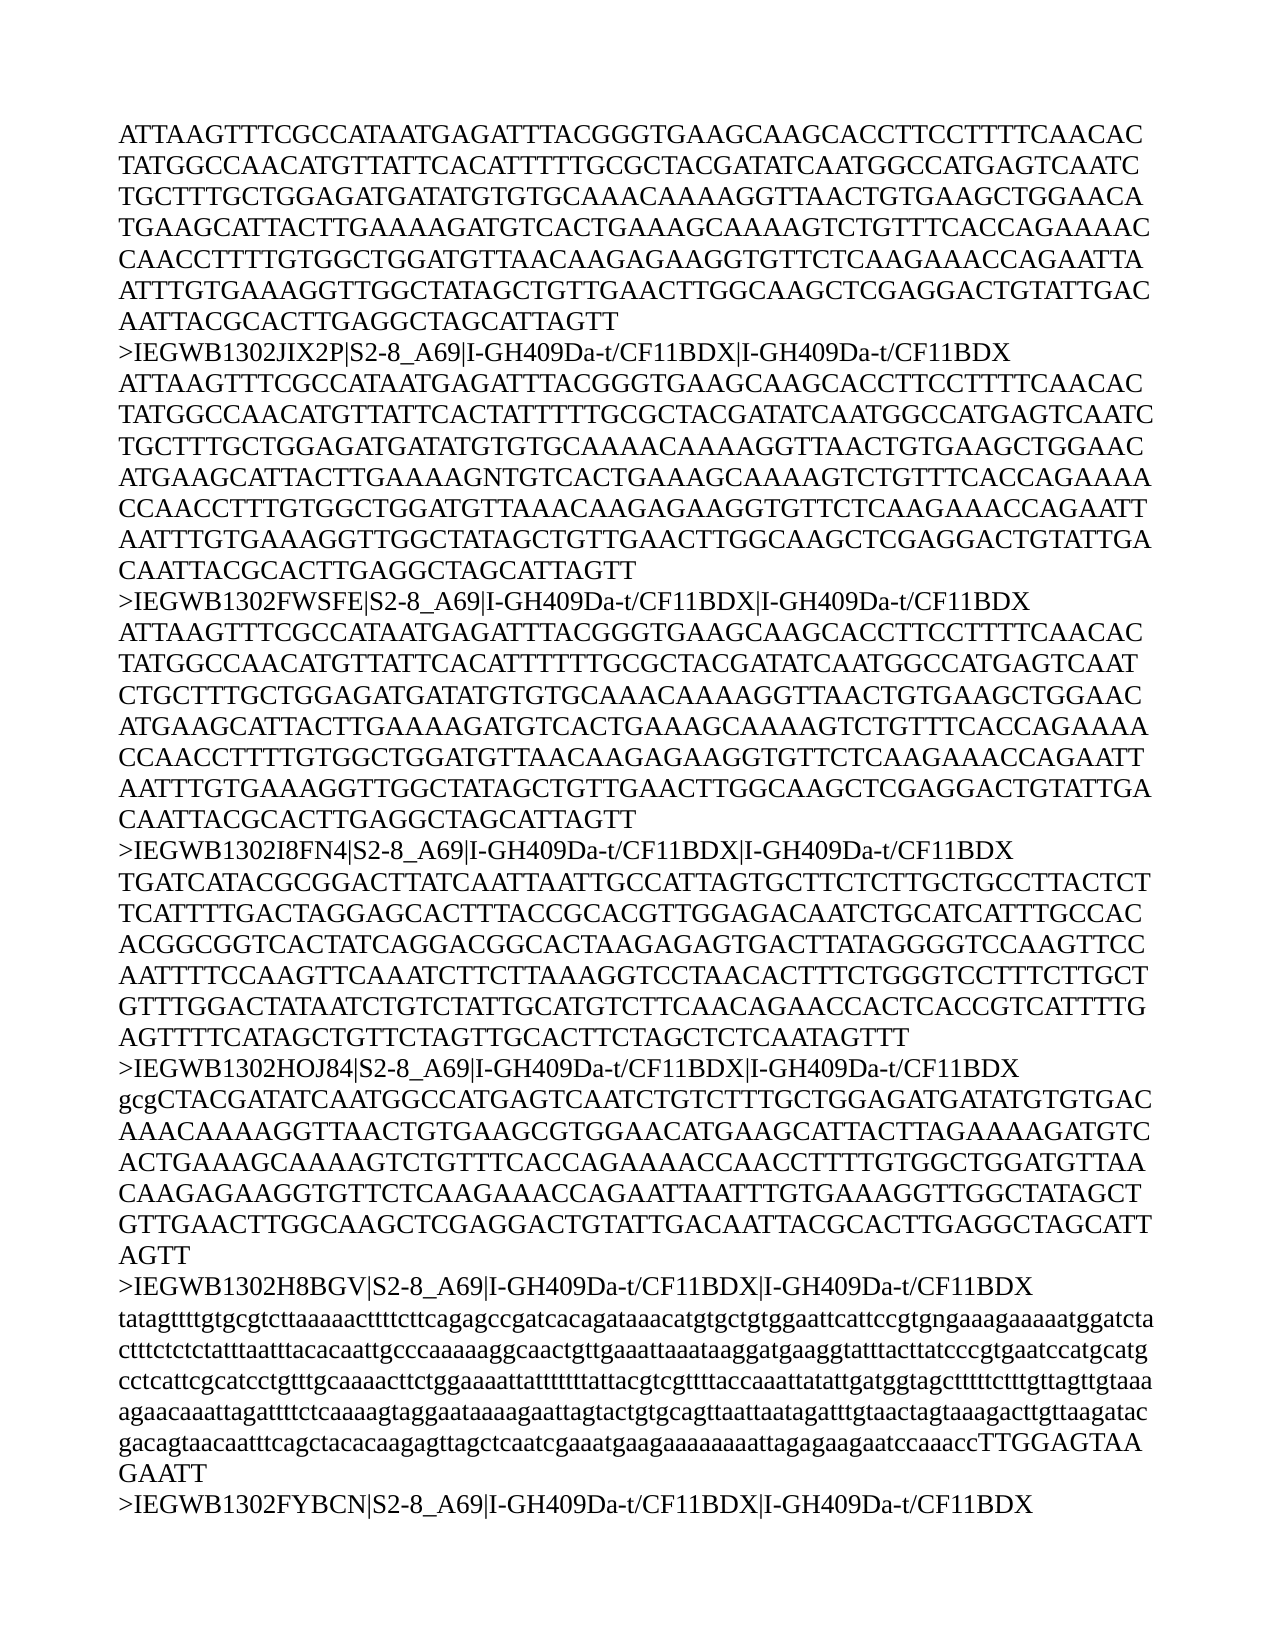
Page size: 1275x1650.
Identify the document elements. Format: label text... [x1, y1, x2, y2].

text >IEGWB1302JIX2P|S2-8_A69|I-GH409Da-t/CF11BDX|I-GH409Da-t/CF11BDX [118, 336, 1157, 367]
text gcgCTACGATATCAATGGCCATGAGTCAATCTGTCTTTGCTGGAGATGATATGTGTGACAAACAAAAGGTTAACTGTGAAGCGTGGAACATGAAGCATTACTTAGAAAAGATGTCACTGAAAGCAAAAGTCTGTTTCACCAGAAAACCAACCTTTTGTGGCTGGATGTTAACAAGAGAAGGTGTTCTCAAGAAACCAGAATTAATTTGTGAAAGGTTGGCTATAGCTGTTGAACTTGGCAAGCTCGAGGACTGTATTGACAATTACGCACTTGAGGCTAGCATTAGTT [118, 1084, 1157, 1271]
text >IEGWB1302HOJ84|S2-8_A69|I-GH409Da-t/CF11BDX|I-GH409Da-t/CF11BDX [118, 1052, 1157, 1084]
text >IEGWB1302H8BGV|S2-8_A69|I-GH409Da-t/CF11BDX|I-GH409Da-t/CF11BDX [118, 1271, 1157, 1302]
text >IEGWB1302FYBCN|S2-8_A69|I-GH409Da-t/CF11BDX|I-GH409Da-t/CF11BDX [118, 1488, 1157, 1520]
text >IEGWB1302FWSFE|S2-8_A69|I-GH409Da-t/CF11BDX|I-GH409Da-t/CF11BDX [118, 585, 1157, 616]
text TGATCATACGCGGACTTATCAATTAATTGCCATTAGTGCTTCTCTTGCTGCCTTACTCTTCATTTTGACTAGGAGCACTTTACCGCACGTTGGAGACAATCTGCATCATTTGCCACACGGCGGTCACTATCAGGACGGCACTAAGAGAGTGACTTATAGGGGTCCAAGTTCCAATTTTCCAAGTTCAAATCTTCTTAAAGGTCCTAACACTTTCTGGGTCCTTTCTTGCTGTTTGGACTATAATCTGTCTATTGCATGTCTTCAACAGAACCACTCACCGTCATTTTGAGTTTTCATAGCTGTTCTAGTTGCACTTCTAGCTCTCAATAGTTT [118, 866, 1157, 1052]
text ATTAAGTTTCGCCATAATGAGATTTACGGGTGAAGCAAGCACCTTCCTTTTCAACACTATGGCCAACATGTTATTCACATTTTTGCGCTACGATATCAATGGCCATGAGTCAATCTGCTTTGCTGGAGATGATATGTGTGCAAACAAAAGGTTAACTGTGAAGCTGGAACATGAAGCATTACTTGAAAAGATGTCACTGAAAGCAAAAGTCTGTTTCACCAGAAAACCAACCTTTTGTGGCTGGATGTTAACAAGAGAAGGTGTTCTCAAGAAACCAGAATTAATTTGTGAAAGGTTGGCTATAGCTGTTGAACTTGGCAAGCTCGAGGACTGTATTGACAATTACGCACTTGAGGCTAGCATTAGTT [118, 118, 1157, 336]
text ATTAAGTTTCGCCATAATGAGATTTACGGGTGAAGCAAGCACCTTCCTTTTCAACACTATGGCCAACATGTTATTCACATTTTTTGCGCTACGATATCAATGGCCATGAGTCAATCTGCTTTGCTGGAGATGATATGTGTGCAAACAAAAGGTTAACTGTGAAGCTGGAACATGAAGCATTACTTGAAAAGATGTCACTGAAAGCAAAAGTCTGTTTCACCAGAAAACCAACCTTTTGTGGCTGGATGTTAACAAGAGAAGGTGTTCTCAAGAAACCAGAATTAATTTGTGAAAGGTTGGCTATAGCTGTTGAACTTGGCAAGCTCGAGGACTGTATTGACAATTACGCACTTGAGGCTAGCATTAGTT [118, 616, 1157, 834]
text tatagttttgtgcgtcttaaaaacttttcttcagagccgatcacagataaacatgtgctgtggaattcattccgtgngaaagaaaaatggatctactttctctctatttaatttacacaattgcccaaaaaggcaactgttgaaattaaataaggatgaaggtatttacttatcccgtgaatccatgcatgcctcattcgcatcctgtttgcaaaacttctggaaaattatttttttattacgtcgttttaccaaattatattgatggtagctttttctttgttagttgtaaaagaacaaattagattttctcaaaagtaggaataaaagaattagtactgtgcagttaattaatagatttgtaactagtaaagacttgttaagatacgacagtaacaatttcagctacacaagagttagctcaatcgaaatgaagaaaaaaaattagagaagaatccaaaccTTGGAGTAAGAATT [118, 1302, 1157, 1488]
text >IEGWB1302I8FN4|S2-8_A69|I-GH409Da-t/CF11BDX|I-GH409Da-t/CF11BDX [118, 834, 1157, 866]
text ATTAAGTTTCGCCATAATGAGATTTACGGGTGAAGCAAGCACCTTCCTTTTCAACACTATGGCCAACATGTTATTCACTATTTTTGCGCTACGATATCAATGGCCATGAGTCAATCTGCTTTGCTGGAGATGATATGTGTGCAAAACAAAAGGTTAACTGTGAAGCTGGAACATGAAGCATTACTTGAAAAGNTGTCACTGAAAGCAAAAGTCTGTTTCACCAGAAAACCAACCTTTGTGGCTGGATGTTAAACAAGAGAAGGTGTTCTCAAGAAACCAGAATTAATTTGTGAAAGGTTGGCTATAGCTGTTGAACTTGGCAAGCTCGAGGACTGTATTGACAATTACGCACTTGAGGCTAGCATTAGTT [118, 367, 1157, 585]
